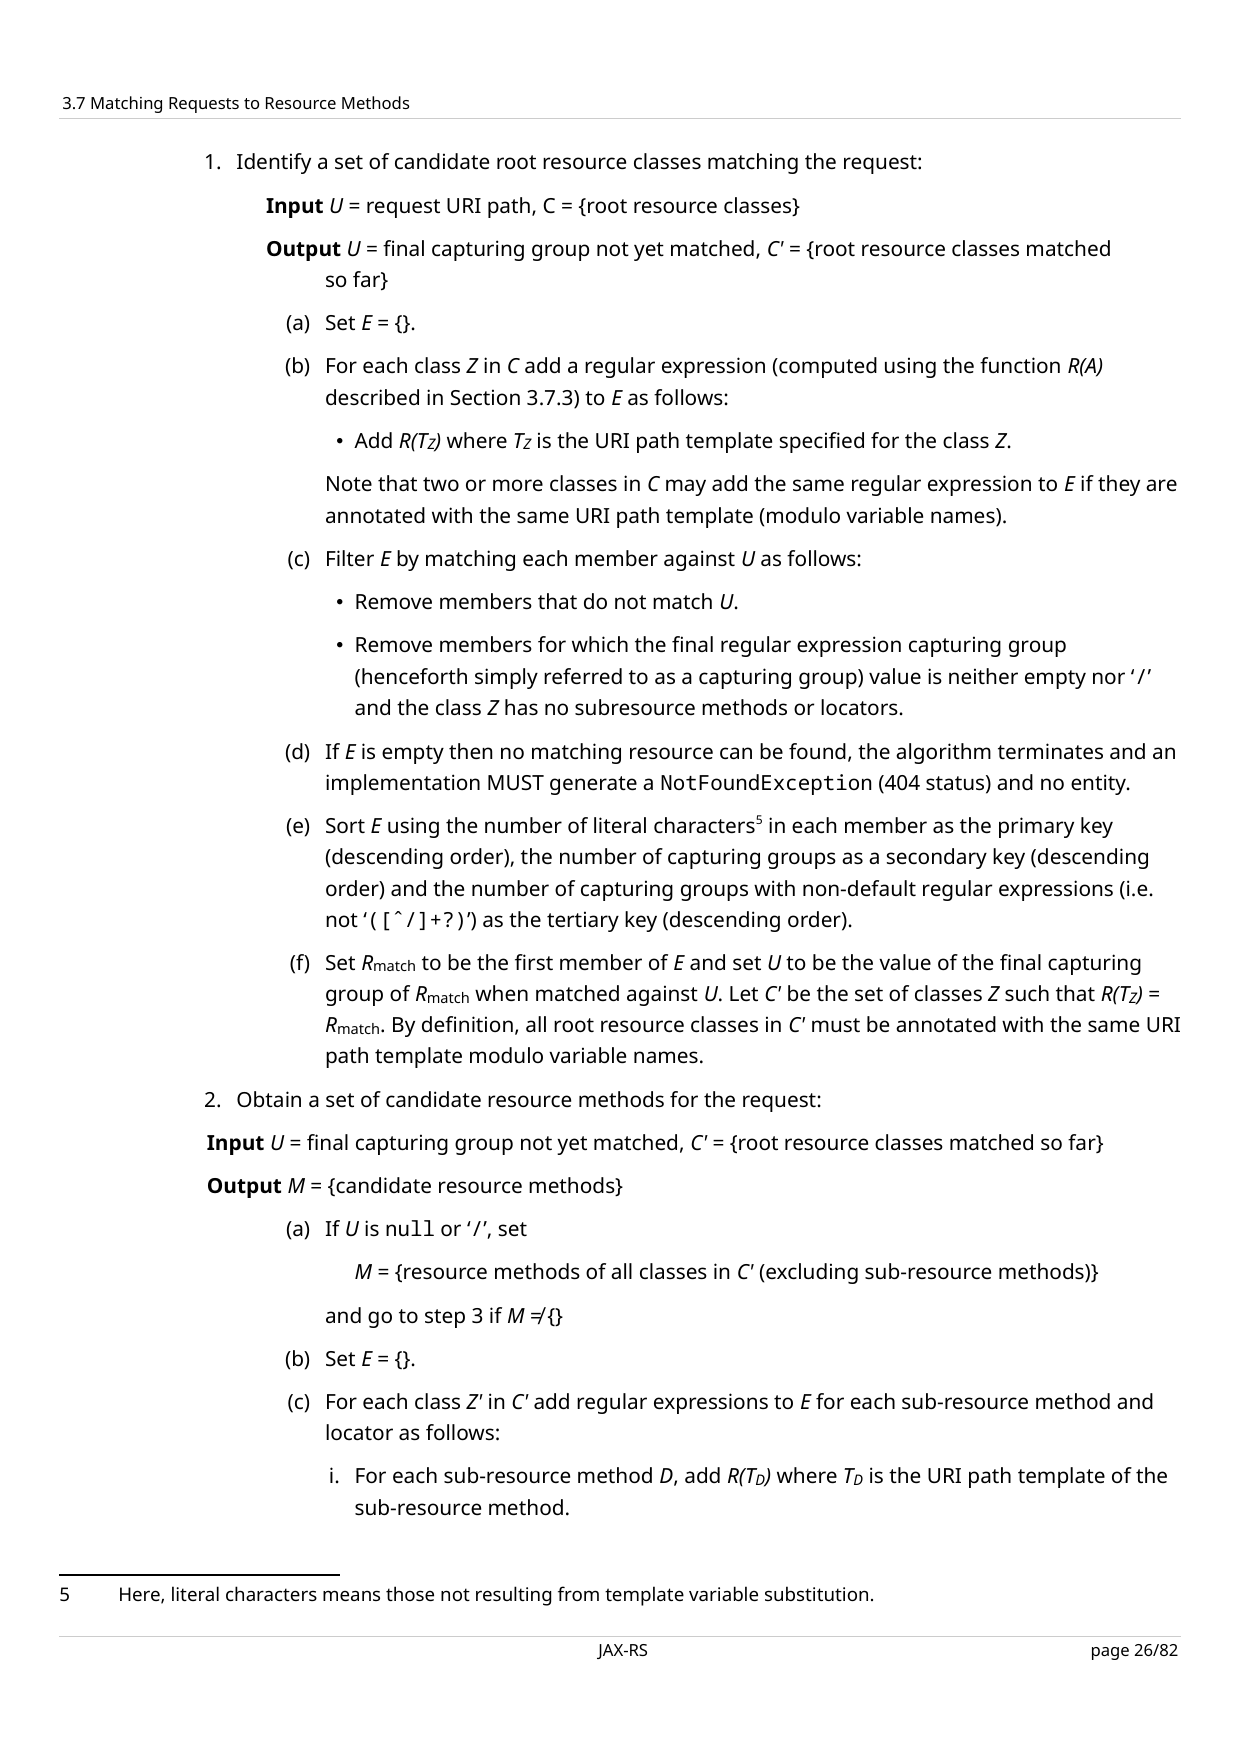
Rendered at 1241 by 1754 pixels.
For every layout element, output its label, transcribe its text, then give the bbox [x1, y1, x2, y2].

list Remove members that do not match U. [339, 587, 1181, 615]
list If E is empty then no matching resource can be found, the algorithm terminates and an implementation MUST generate a NotFoundException (404 status) and no entity. [310, 737, 1181, 797]
text Output U = final capturing group not yet matched, C' = {root resource classes matched so far} [266, 234, 1122, 294]
list Note that two or more classes in C may add the same regular expression to E if they are annotated with the same URI path template (modulo variable names). [310, 469, 1181, 529]
list Set E = {}. [310, 308, 1181, 337]
list M = {resource methods of all classes in C' (excluding sub-resource methods)} [339, 1257, 1181, 1286]
list Sort E using the number of literal characters in each member as the primary key (descending order), the number of capturing groups as a secondary key (descending order) and the number of capturing groups with non-default regular expressions (i.e. not ‘([ˆ/]+?)’) as the tertiary key (descending order). [310, 811, 1181, 933]
list Remove members for which the final regular expression capturing group (henceforth simply referred to as a capturing group) value is neither empty nor ‘/’ and the class Z has no subresource methods or locators. [339, 631, 1181, 722]
list If U is null or ‘/’, set [310, 1214, 1181, 1243]
list Add R(TZ) where TZ is the URI path template specified for the class Z. [339, 426, 1181, 454]
list Filter E by matching each member against U as follows: [310, 544, 1181, 572]
list For each sub-resource method D, add R(TD) where TD is the URI path template of the sub-resource method. [339, 1462, 1181, 1521]
text Input U = request URI path, C = {root resource classes} [266, 191, 1122, 220]
list Set Rmatch to be the first member of E and set U to be the value of the final capturing group of Rmatch when matched against U. Let C' be the set of classes Z such that R(TZ) = Rmatch. By definition, all root resource classes in C' must be annotated with the same URI path template modulo variable names. [310, 948, 1181, 1070]
text Output M = {candidate resource methods} [207, 1171, 1122, 1200]
list For each class Z' in C' add regular expressions to E for each sub-resource method and locator as follows: [310, 1387, 1181, 1447]
list Here, literal characters means those not resulting from template variable substitution. [59, 1581, 1181, 1606]
list For each class Z in C add a regular expression (computed using the function R(A) described in Section 3.7.3) to E as follows: [310, 352, 1181, 411]
list Identify a set of candidate root resource classes matching the request: [221, 147, 1181, 176]
list Set E = {}. [310, 1344, 1181, 1373]
list and go to step 3 if M ≠ {} [310, 1301, 1181, 1330]
text Input U = final capturing group not yet matched, C' = {root resource classes matched so far} [207, 1128, 1122, 1157]
list Obtain a set of candidate resource methods for the request: [221, 1085, 1181, 1113]
